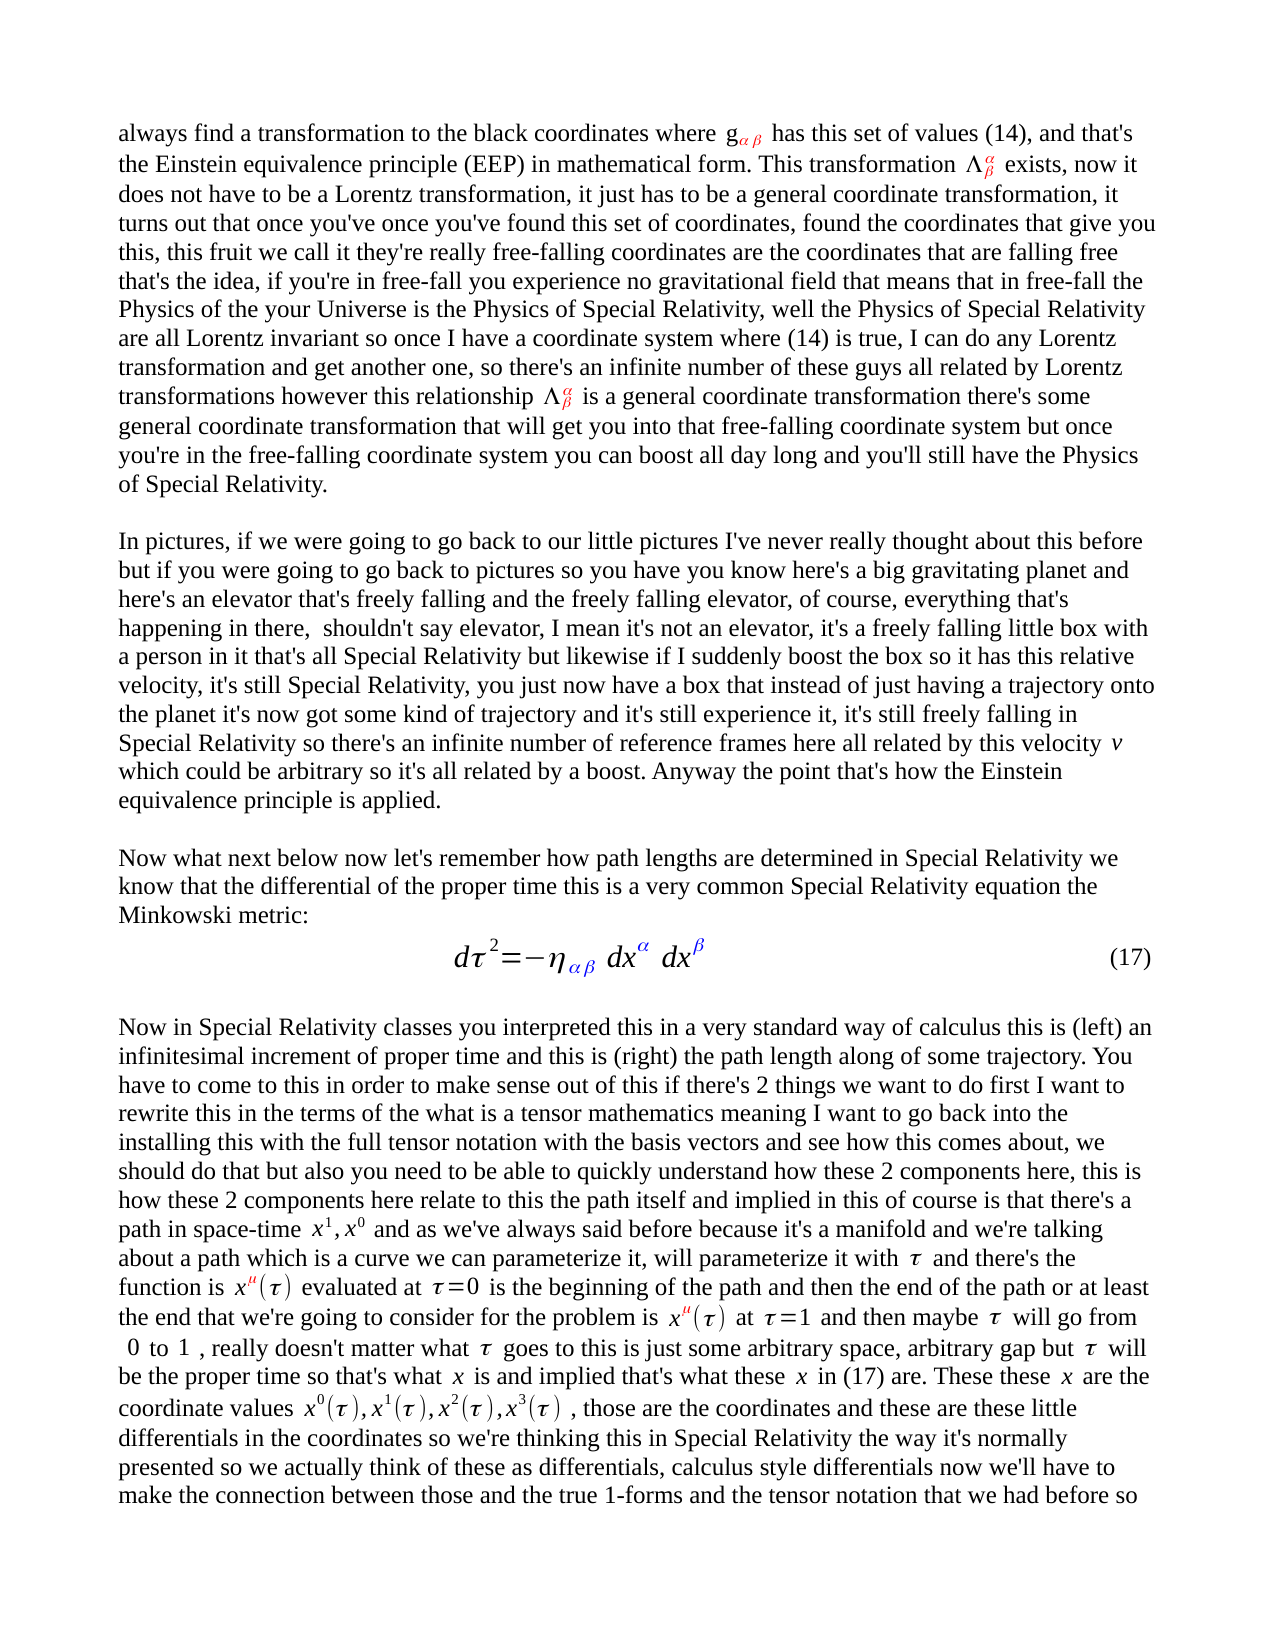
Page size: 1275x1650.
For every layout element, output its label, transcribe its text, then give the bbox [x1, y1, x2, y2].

text Now what next below now let's remember how path lengths are determined in Special Relativity we know that the differential of the proper time this is a very common Special Relativity equation the Minkowski metric: [118, 843, 1157, 929]
text In pictures, if we were going to go back to our little pictures I've never really thought about this before but if you were going to go back to pictures so you have you know here's a big gravitating planet and here's an elevator that's freely falling and the freely falling elevator, of course, everything that's happening in there, shouldn't say elevator, I mean it's not an elevator, it's a freely falling little box with a person in it that's all Special Relativity but likewise if I suddenly boost the box so it has this relative velocity, it's still Special Relativity, you just now have a box that instead of just having a trajectory onto the planet it's now got some kind of trajectory and it's still experience it, it's still freely falling in Special Relativity so there's an infinite number of reference frames here all related by this velocitywhich could be arbitrary so it's all related by a boost. Anyway the point that's how the Einstein equivalence principle is applied. [118, 526, 1157, 814]
table_header [118, 929, 1041, 983]
text Now in Special Relativity classes you interpreted this in a very standard way of calculus this is (left) an infinitesimal increment of proper time and this is (right) the path length along of some trajectory. You have to come to this in order to make sense out of this if there's 2 things we want to do first I want to rewrite this in the terms of the what is a tensor mathematics meaning I want to go back into the installing this with the full tensor notation with the basis vectors and see how this comes about, we should do that but also you need to be able to quickly understand how these 2 components here, this is how these 2 components here relate to this the path itself and implied in this of course is that there's a path in space-timeand as we've always said before because it's a manifold and we're talking about a path which is a curve we can parameterize it, will parameterize it withand there's the function isevaluated atis the beginning of the path and then the end of the path or at least the end that we're going to consider for the problem isatand then maybewill go fromto, really doesn't matter whatgoes to this is just some arbitrary space, arbitrary gap butwill be the proper time so that's whatis and implied that's what thesein (17) are. These theseare the coordinate values, those are the coordinates and these are these little differentials in the coordinates so we're thinking this in Special Relativity the way it's normally presented so we actually think of these as differentials, calculus style differentials now we'll have to make the connection between those and the true 1-forms and the tensor notation that we had before so we'll get to that but this expression (17) tells us the path length in space-time and this the space-time of Special Relativity so we know thatis (14) so clearly we have: [118, 1012, 1157, 1509]
table_header (17) [1041, 929, 1157, 983]
text always find a transformation to the black coordinates wherehas this set of values (14), and that's the Einstein equivalence principle (EEP) in mathematical form. This transformationexists, now it does not have to be a Lorentz transformation, it just has to be a general coordinate transformation, it turns out that once you've once you've found this set of coordinates, found the coordinates that give you this, this fruit we call it they're really free-falling coordinates are the coordinates that are falling free that's the idea, if you're in free-fall you experience no gravitational field that means that in free-fall the Physics of the your Universe is the Physics of Special Relativity, well the Physics of Special Relativity are all Lorentz invariant so once I have a coordinate system where (14) is true, I can do any Lorentz transformation and get another one, so there's an infinite number of these guys all related by Lorentz transformations however this relationshipis a general coordinate transformation there's some general coordinate transformation that will get you into that free-falling coordinate system but once you're in the free-falling coordinate system you can boost all day long and you'll still have the Physics of Special Relativity. [118, 118, 1157, 498]
